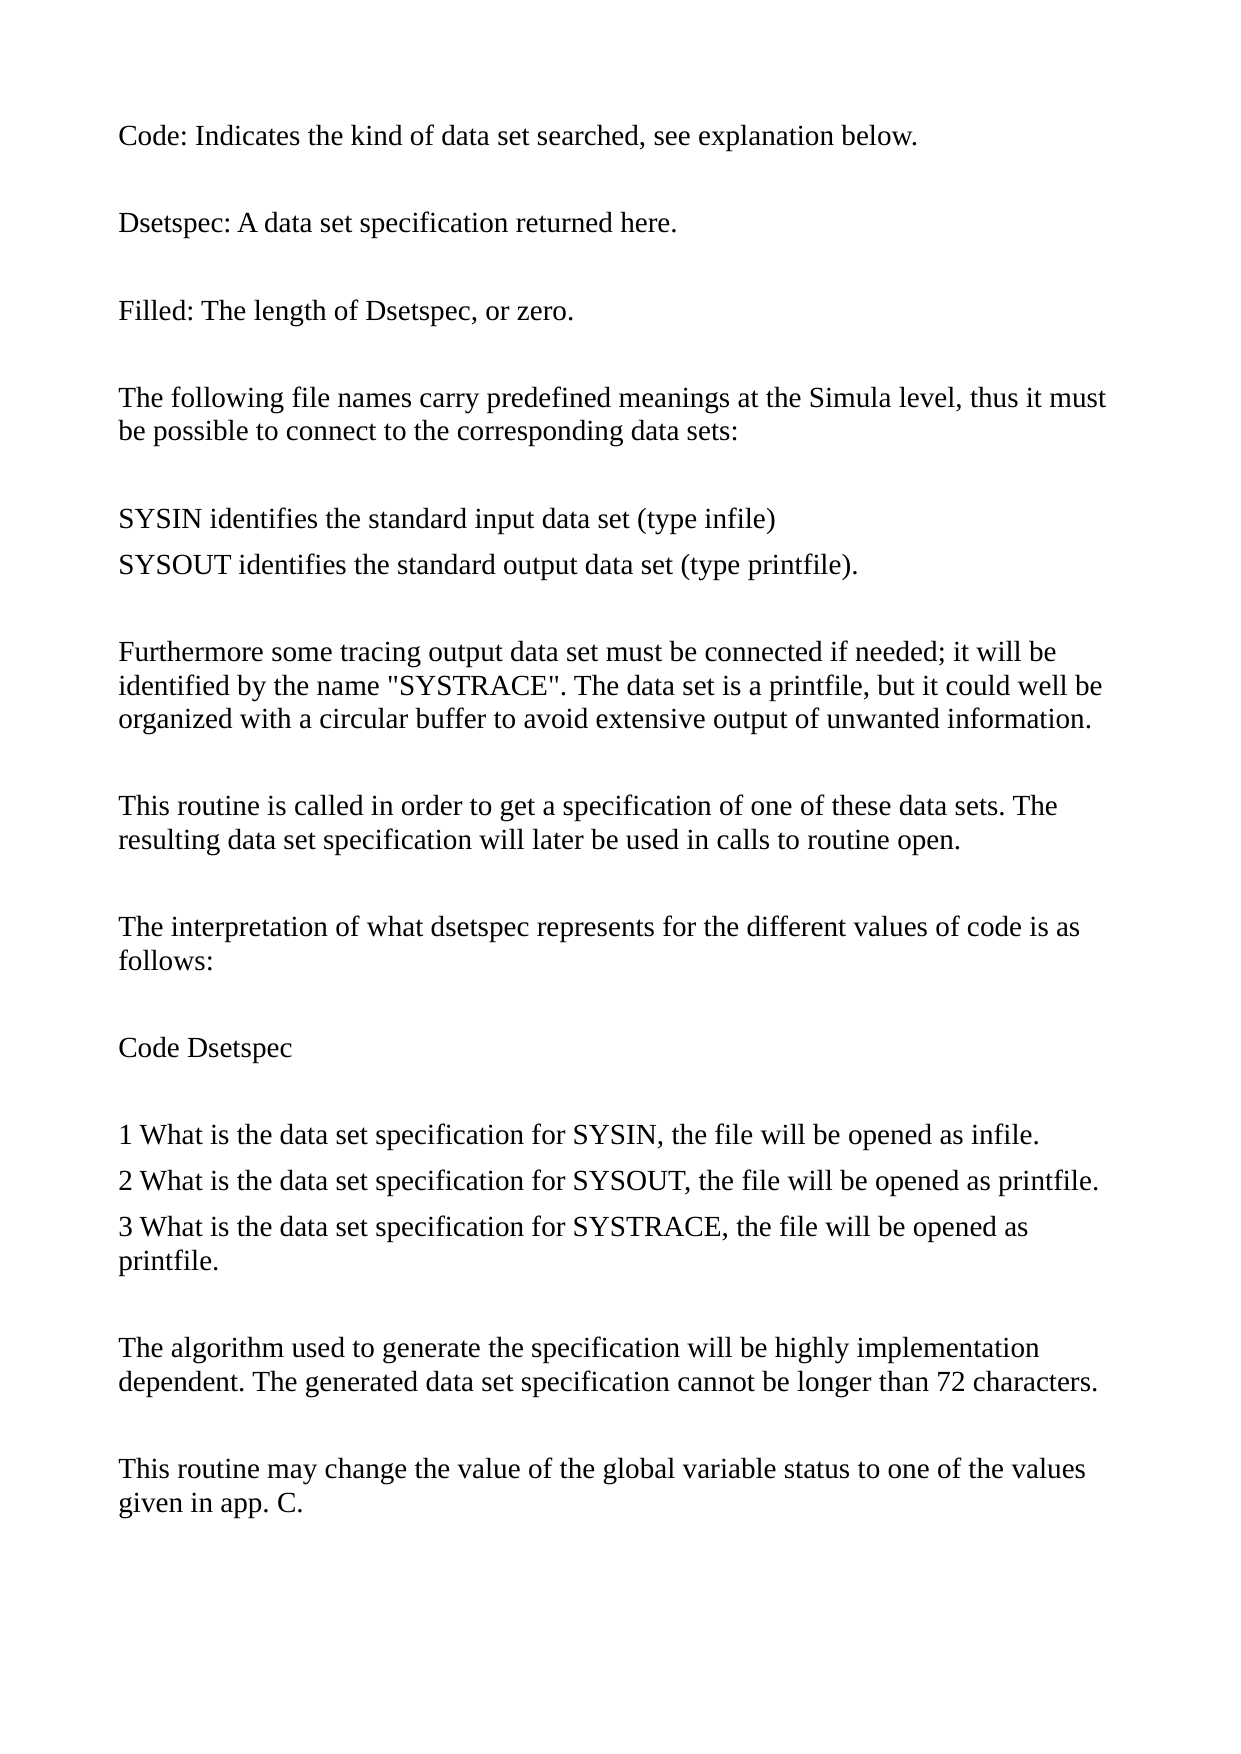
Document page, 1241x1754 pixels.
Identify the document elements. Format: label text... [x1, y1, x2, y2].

text 1 What is the data set specification for SYSIN, the file will be opened as infile. [118, 1117, 1122, 1151]
text The algorithm used to generate the specification will be highly implementation dependent. The generated data set specification cannot be longer than 72 characters. [118, 1330, 1122, 1397]
text Furthermore some tracing output data set must be connected if needed; it will be identified by the name "SYSTRACE". The data set is a printfile, but it could well be organized with a circular buffer to avoid extensive output of unwanted information. [118, 634, 1122, 735]
text This routine may change the value of the global variable status to one of the values given in app. C. [118, 1451, 1122, 1518]
text Dsetspec: A data set specification returned here. [118, 205, 1122, 239]
text SYSOUT identifies the standard output data set (type printfile). [118, 547, 1122, 580]
text 2 What is the data set specification for SYSOUT, the file will be opened as printfile. [118, 1163, 1122, 1197]
text SYSIN identifies the standard input data set (type infile) [118, 501, 1122, 534]
text The following file names carry predefined meanings at the Simula level, thus it must be possible to connect to the corresponding data sets: [118, 380, 1122, 447]
text The interpretation of what dsetspec represents for the different values of code is as follows: [118, 909, 1122, 976]
text 3 What is the data set specification for SYSTRACE, the file will be opened as printfile. [118, 1209, 1122, 1277]
text Filled: The length of Dsetspec, or zero. [118, 293, 1122, 326]
text Code Dsetspec [118, 1030, 1122, 1064]
text This routine is called in order to get a specification of one of these data sets. The resulting data set specification will later be used in calls to routine open. [118, 788, 1122, 856]
text Code: Indicates the kind of data set searched, see explanation below. [118, 118, 1122, 152]
